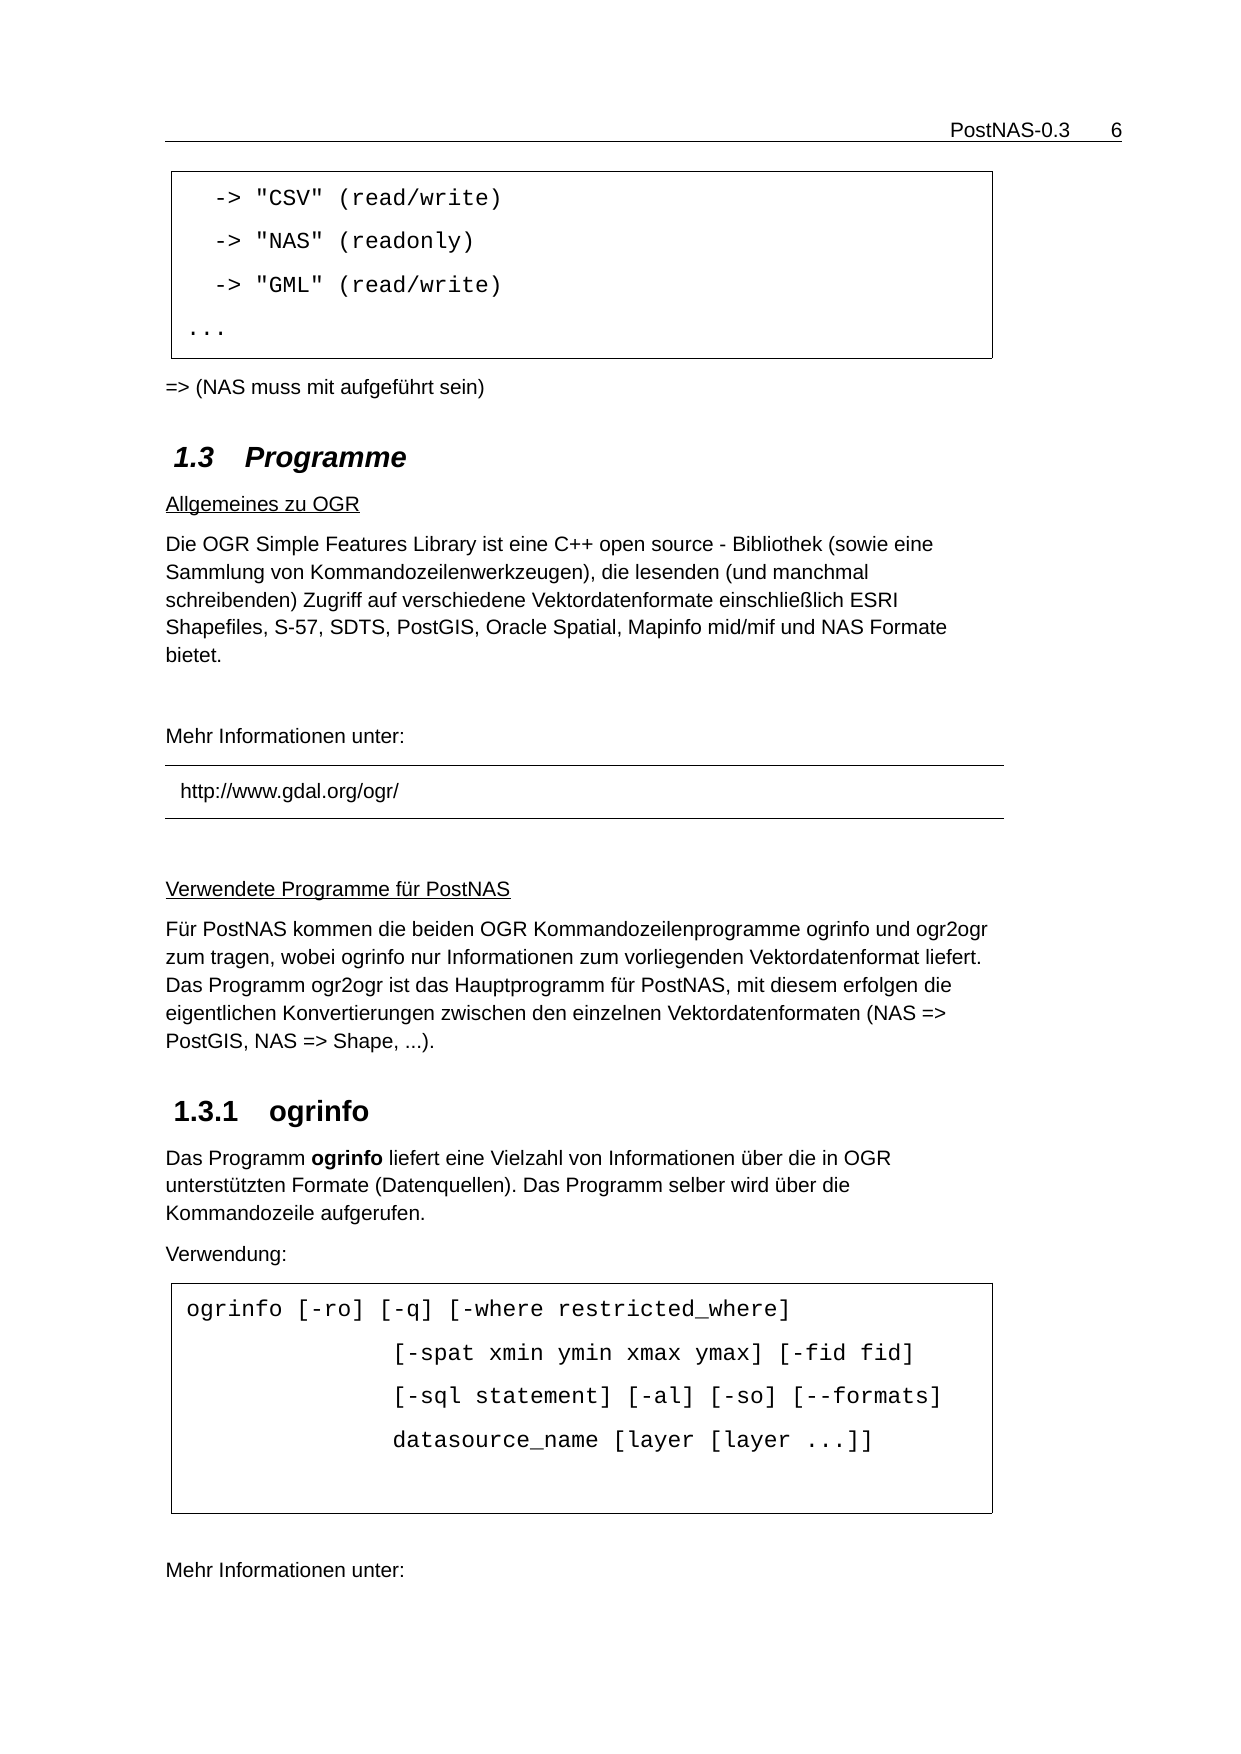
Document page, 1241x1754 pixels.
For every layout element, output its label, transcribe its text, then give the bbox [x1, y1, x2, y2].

text => (NAS muss mit aufgeführt sein) [165, 375, 992, 398]
text Mehr Informationen unter: [165, 1558, 992, 1581]
text Die OGR Simple Features Library ist eine C++ open source - Bibliothek (sowie eine Sammlung von Kommandozeilenwerkzeugen), die lesenden (und manchmal schreibenden) Zugriff auf verschiedene Vektordatenformate einschließlich ESRI Shapefiles, S-57, SDTS, PostGIS, Oracle Spatial, Mapinfo mid/mif und NAS Formate bietet. [165, 532, 992, 667]
subtitle Programme [165, 441, 992, 473]
text ogrinfo [-ro] [-q] [-where restricted_where] [172, 1284, 992, 1323]
text -> "CSV" (read/write) [172, 172, 992, 212]
text ... [172, 302, 992, 358]
text Allgemeines zu OGR [165, 492, 992, 515]
text -> "NAS" (readonly) [172, 214, 992, 255]
text [-sql statement] [-al] [-so] [--formats] [172, 1370, 992, 1411]
text Das Programm ogrinfo liefert eine Vielzahl von Informationen über die in OGR unterstützten Formate (Datenquellen). Das Programm selber wird über die Kommandozeile aufgerufen. [165, 1146, 992, 1225]
text -> "GML" (read/write) [172, 258, 992, 299]
text Verwendete Programme für PostNAS [165, 878, 992, 901]
text [-spat xmin ymin xmax ymax] [-fid fid] [172, 1326, 992, 1367]
text datasource_name [layer [layer ...]] [172, 1413, 992, 1454]
text Für PostNAS kommen die beiden OGR Kommandozeilenprogramme ogrinfo und ogr2ogr zum tragen, wobei ogrinfo nur Informationen zum vorliegenden Vektordatenformat liefert. Das Programm ogr2ogr ist das Hauptprogramm für PostNAS, mit diesem erfolgen die eigentlichen Konvertierungen zwischen den einzelnen Vektordatenformaten (NAS => PostGIS, NAS => Shape, ...). [165, 918, 992, 1052]
list http://www.gdal.org/ogr/ [165, 766, 1004, 818]
subtitle ogrinfo [165, 1094, 992, 1127]
text Mehr Informationen unter: [165, 724, 992, 748]
text Verwendung: [165, 1242, 992, 1265]
